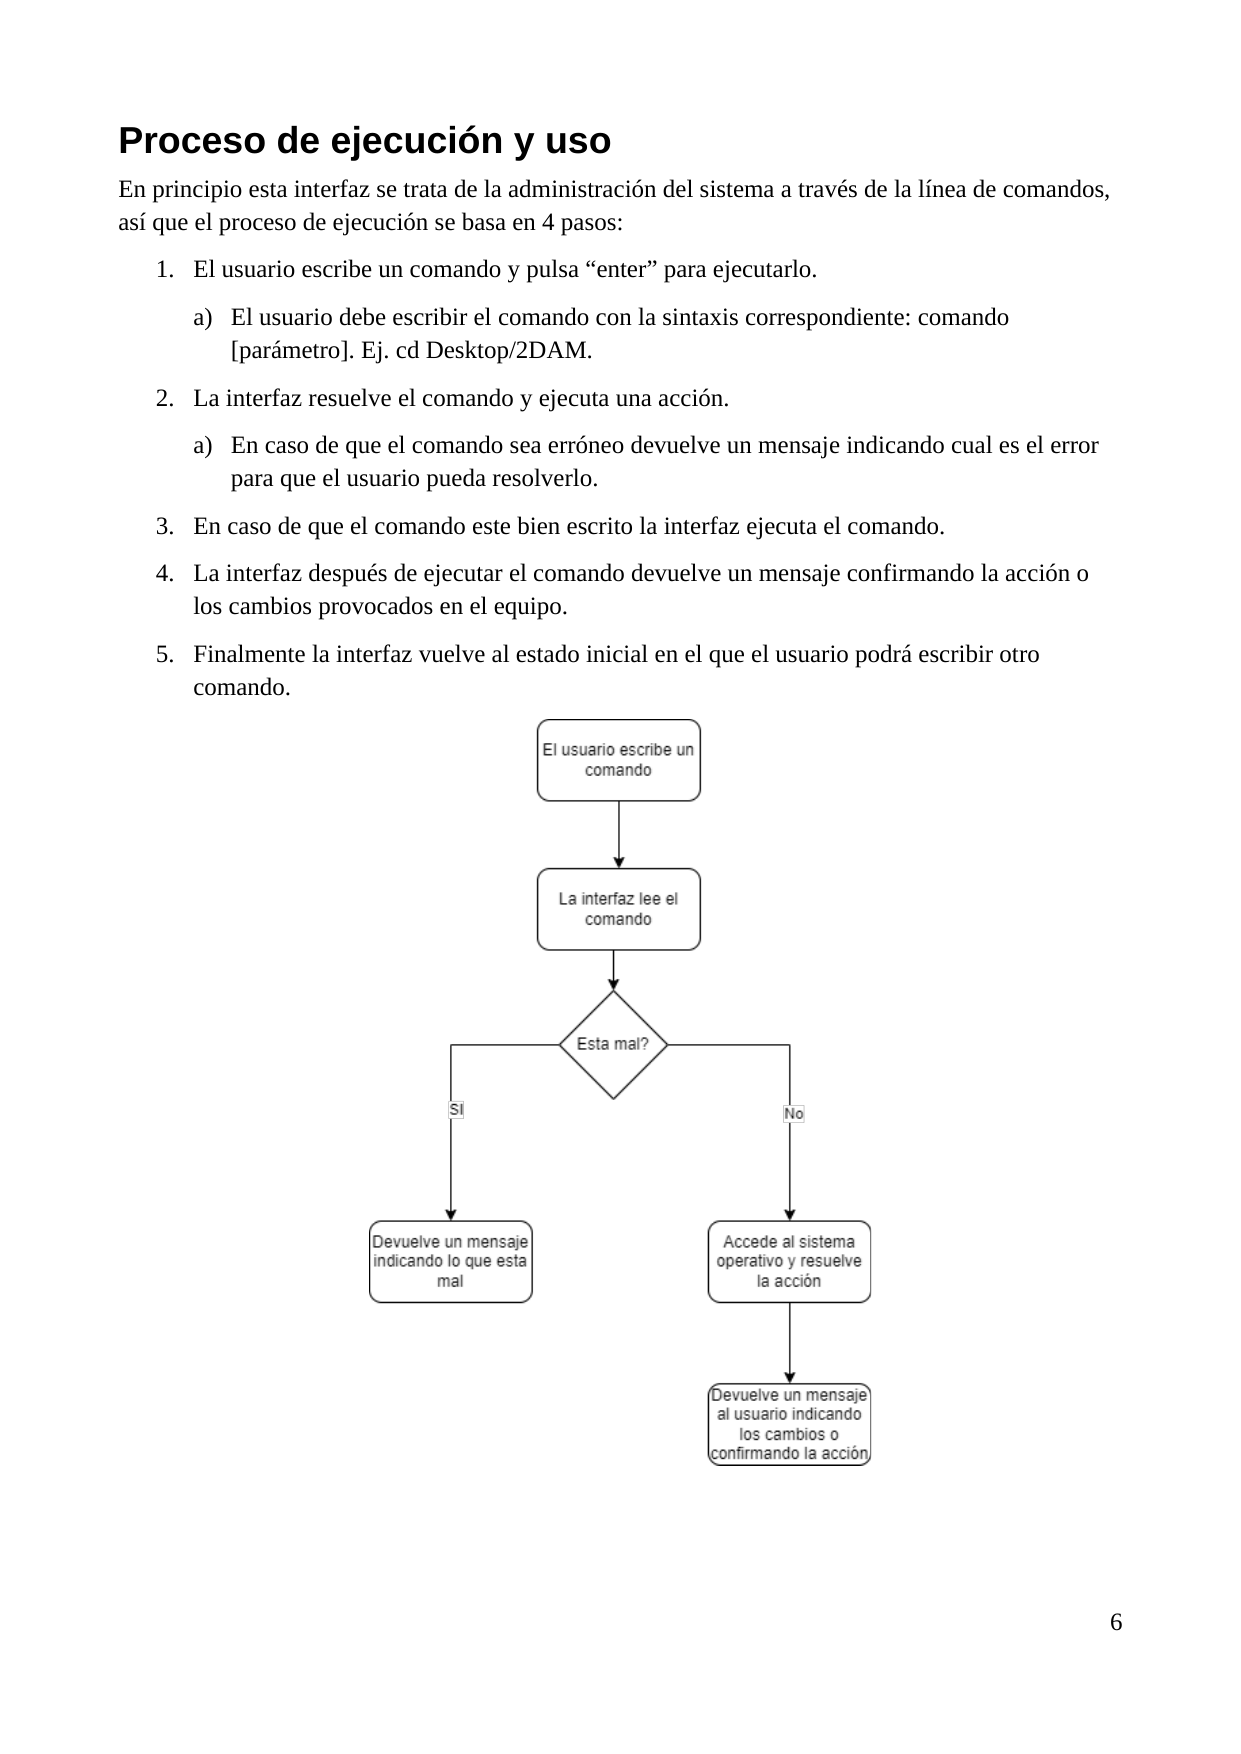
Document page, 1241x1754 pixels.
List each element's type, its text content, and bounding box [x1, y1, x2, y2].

list La interfaz después de ejecutar el comando devuelve un mensaje confirmando la acción o los cambios provocados en el equipo. [156, 558, 1122, 620]
list En caso de que el comando sea erróneo devuelve un mensaje indicando cual es el error para que el usuario pueda resolverlo. [193, 430, 1122, 492]
text En principio esta interfaz se trata de la administración del sistema a través de la línea de comandos, así que el proceso de ejecución se basa en 4 pasos: [118, 174, 1122, 236]
list En caso de que el comando este bien escrito la interfaz ejecuta el comando. [156, 511, 1122, 539]
subtitle Proceso de ejecución y uso [118, 118, 1122, 161]
list La interfaz resuelve el comando y ejecuta una acción. [156, 383, 1122, 411]
list Finalmente la interfaz vuelve al estado inicial en el que el usuario podrá escribir otro comando. [156, 639, 1122, 701]
list El usuario debe escribir el comando con la sintaxis correspondiente: comando [parámetro]. Ej. cd Desktop/2DAM. [193, 302, 1122, 364]
picture [369, 719, 872, 1466]
list El usuario escribe un comando y pulsa “enter” para ejecutarlo. [156, 254, 1122, 283]
